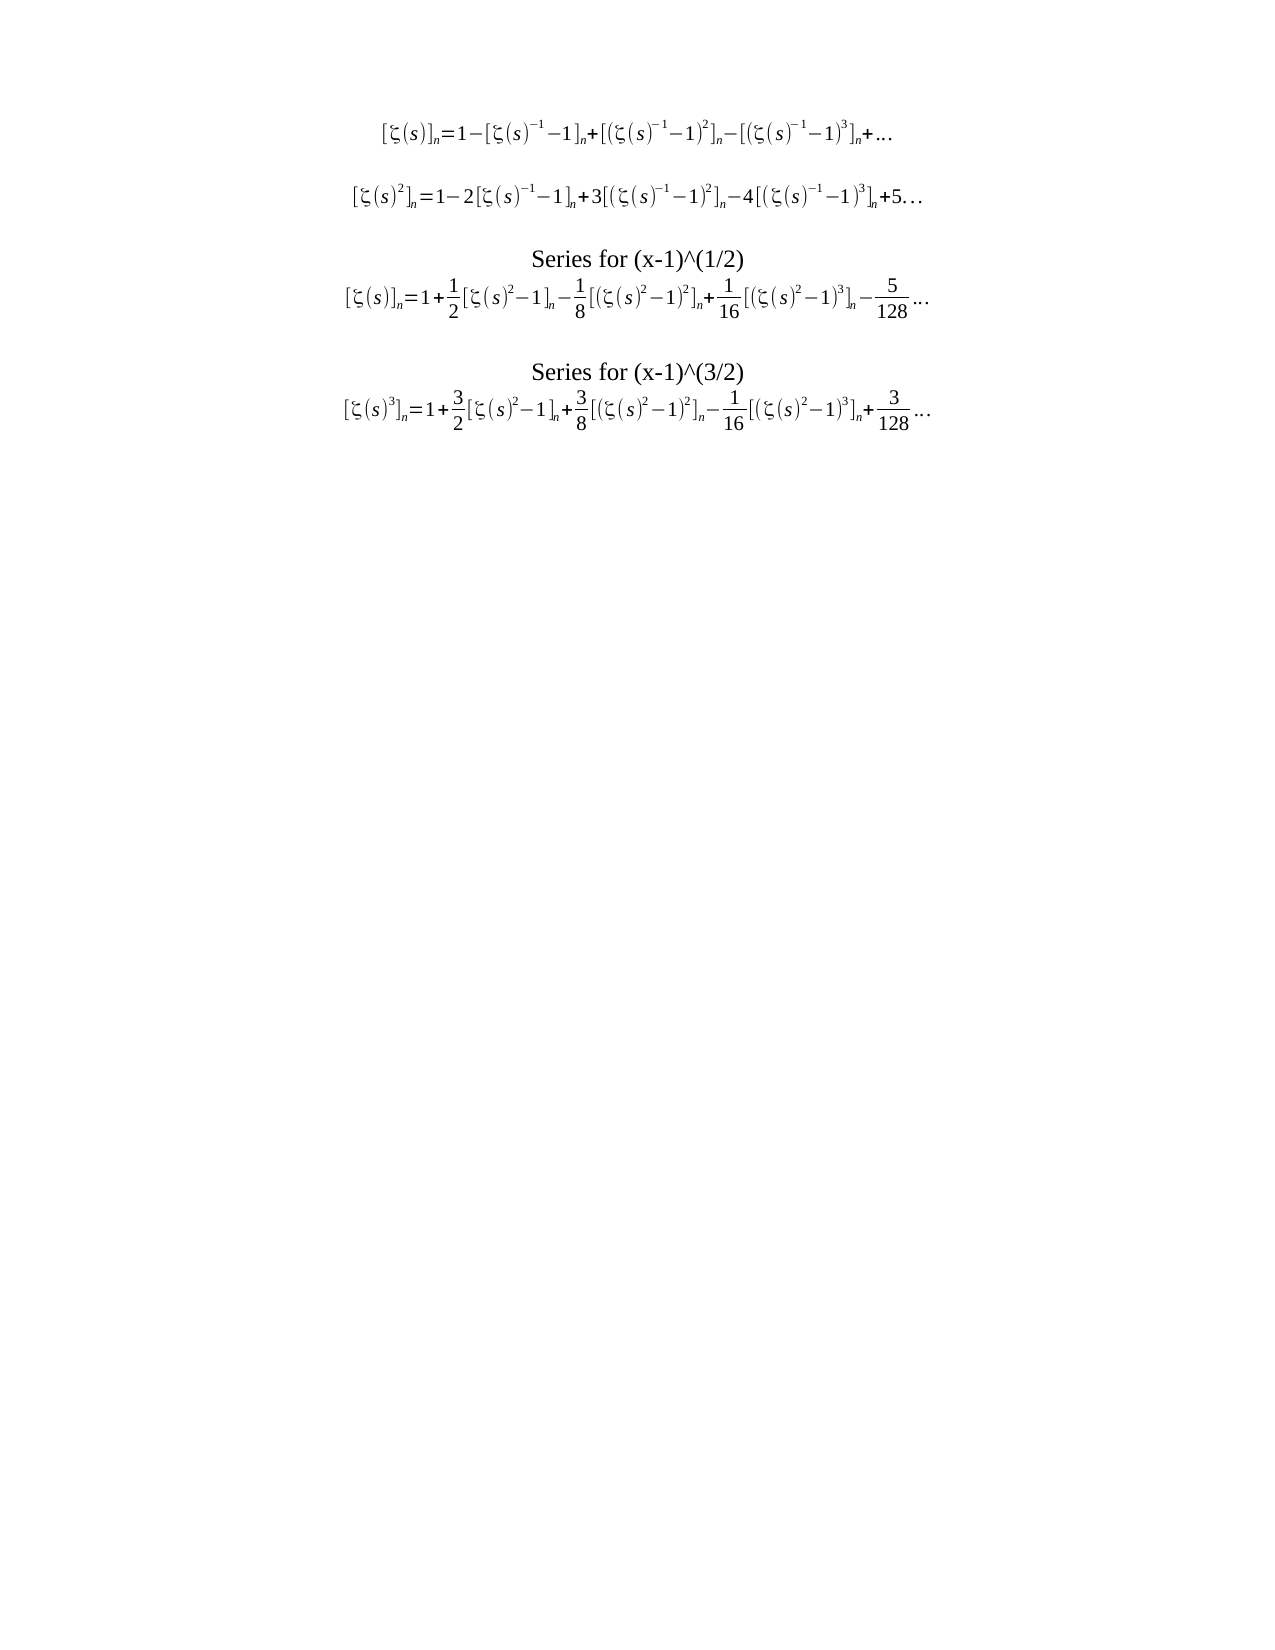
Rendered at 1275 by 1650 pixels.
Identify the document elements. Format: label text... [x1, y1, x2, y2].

text Series for (x-1)^(3/2) [118, 357, 1157, 385]
text Series for (x-1)^(1/2) [118, 244, 1157, 273]
